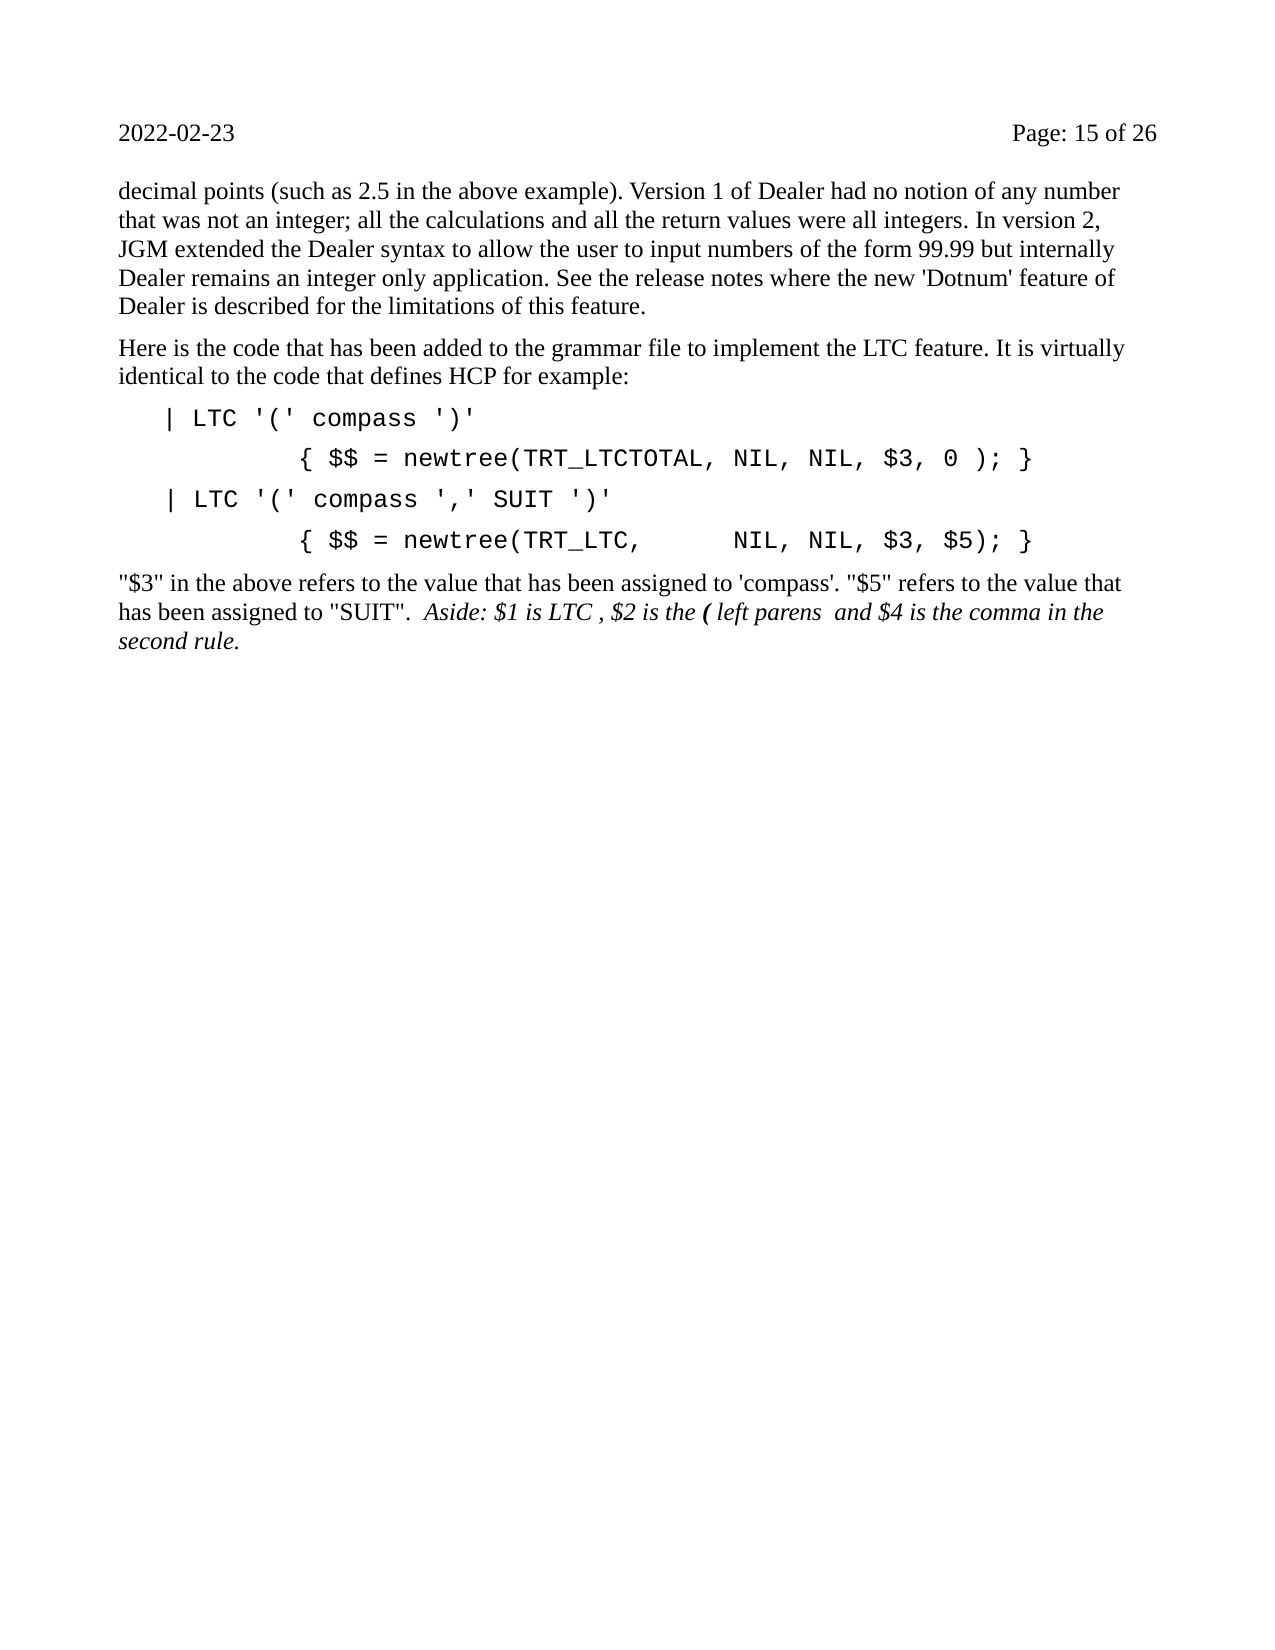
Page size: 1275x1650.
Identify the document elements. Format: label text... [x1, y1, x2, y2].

text | LTC '(' compass ')' [118, 403, 1157, 433]
text { $$ = newtree(TRT_LTC, NIL, NIL, $3, $5); } [118, 528, 1157, 556]
text | LTC '(' compass ',' SUIT ')' [118, 487, 1157, 515]
text { $$ = newtree(TRT_LTCTOTAL, NIL, NIL, $3, 0 ); } [118, 446, 1157, 474]
text "$3" in the above refers to the value that has been assigned to 'compass'. "$5" refers to the value that has been assigned to "SUIT". Aside: $1 is LTC , $2 is the ( left parens and $4 is the comma in the second rule. [118, 568, 1157, 655]
text Here is the code that has been added to the grammar file to implement the LTC feature. It is virtually identical to the code that defines HCP for example: [118, 333, 1157, 390]
text decimal points (such as 2.5 in the above example). Version 1 of Dealer had no notion of any number that was not an integer; all the calculations and all the return values were all integers. In version 2, JGM extended the Dealer syntax to allow the user to input numbers of the form 99.99 but internally Dealer remains an integer only application. See the release notes where the new 'Dotnum' feature of Dealer is described for the limitations of this feature. [118, 176, 1157, 320]
